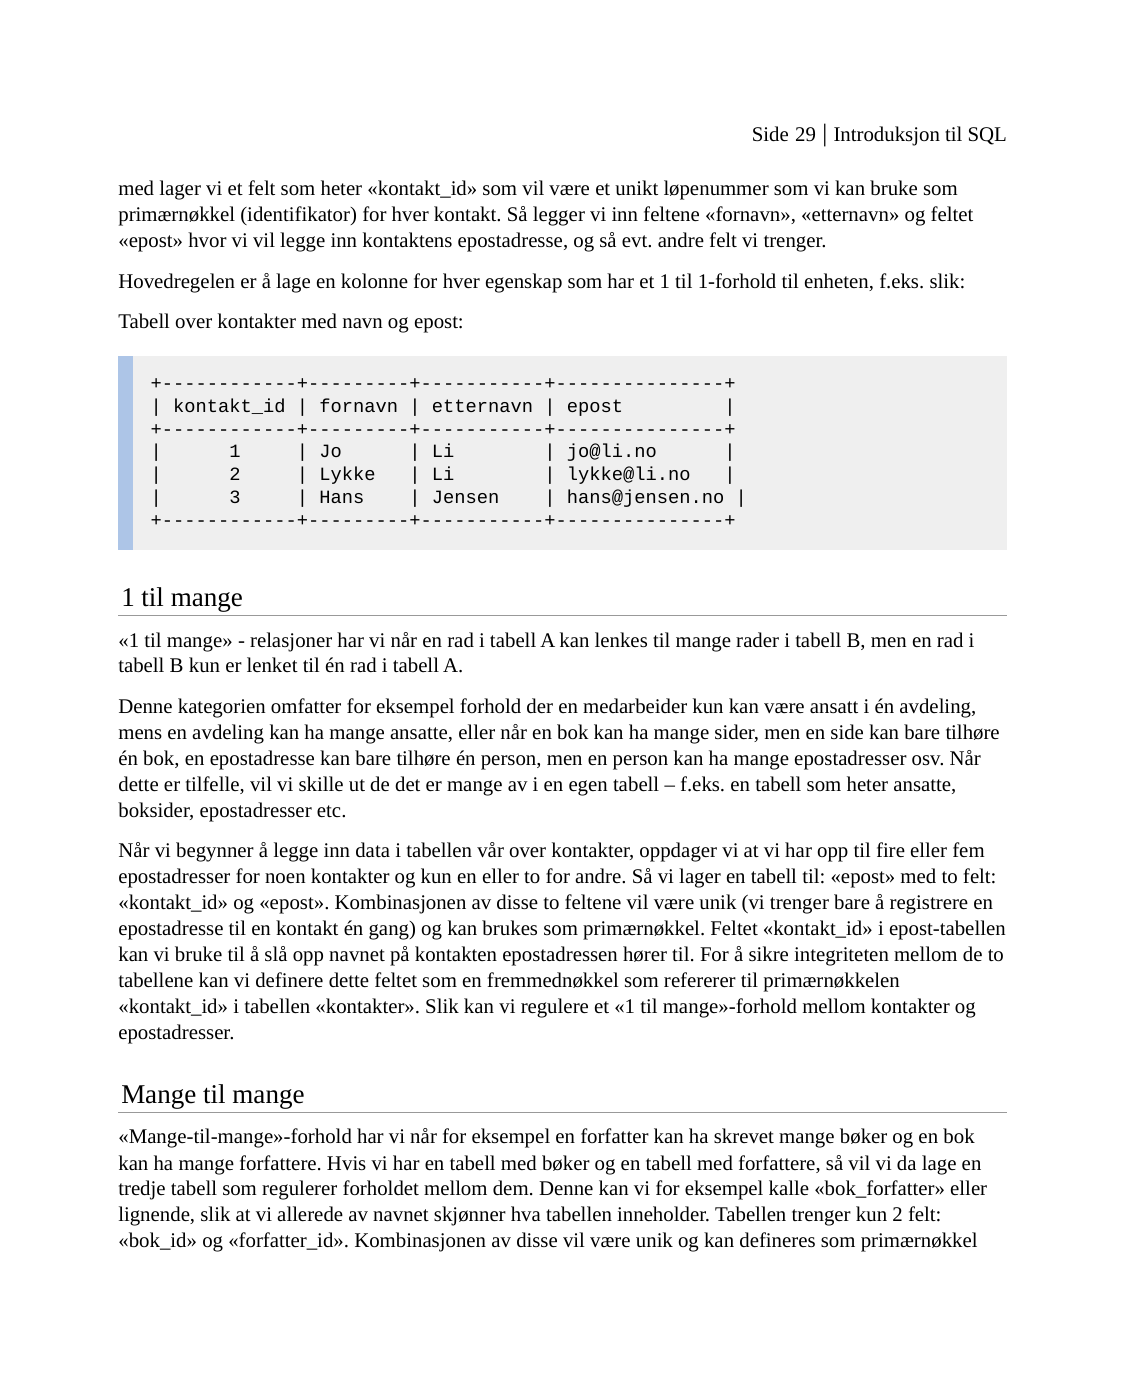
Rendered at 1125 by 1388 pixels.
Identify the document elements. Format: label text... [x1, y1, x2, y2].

text «1 til mange» - relasjoner har vi når en rad i tabell A kan lenkes til mange rader i tabell B, men en rad i tabell B kun er lenket til én rad i tabell A. [118, 627, 1007, 677]
text med lager vi et felt som heter «kontakt_id» som vil være et unikt løpenummer som vi kan bruke som primærnøkkel (identifikator) for hver kontakt. Så legger vi inn feltene «fornavn», «etternavn» og feltet «epost» hvor vi vil legge inn kontaktens epostadresse, og så evt. andre felt vi trenger. [118, 176, 1007, 252]
text Hovedregelen er å lage en kolonne for hver egenskap som har et 1 til 1-forhold til enheten, f.eks. slik: [118, 269, 1007, 293]
text Tabell over kontakter med navn og epost: [118, 309, 1007, 333]
text Når vi begynner å legge inn data i tabellen vår over kontakter, oppdager vi at vi har opp til fire eller fem epostadresser for noen kontakter og kun en eller to for andre. Så vi lager en tabell til: «epost» med to felt: «kontakt_id» og «epost». Kombinasjonen av disse to feltene vil være unik (vi trenger bare å registrere en epostadresse til en kontakt én gang) og kan brukes som primærnøkkel. Feltet «kontakt_id» i epost-tabellen kan vi bruke til å slå opp navnet på kontakten epostadressen hører til. For å sikre integriteten mellom de to tabellene kan vi definere dette feltet som en fremmednøkkel som refererer til primærnøkkelen «kontakt_id» i tabellen «kontakter». Slik kan vi regulere et «1 til mange»-forhold mellom kontakter og epostadresser. [118, 838, 1007, 1044]
subtitle Mange til mange [118, 1075, 1007, 1112]
text +------------+---------+-----------+---------------+ | kontakt_id | fornavn | etternavn | epost | +------------+---------+-----------+---------------+ | 1 | Jo | Li | jo@li.no | | 2 | Lykke | Li | lykke@li.no | | 3 | Hans | Jensen | hans@jensen.no | +------------+---------+-----------+---------------+ [133, 356, 1007, 550]
subtitle 1 til mange [118, 578, 1007, 615]
text «Mange-til-mange»-forhold har vi når for eksempel en forfatter kan ha skrevet mange bøker og en bok kan ha mange forfattere. Hvis vi har en tabell med bøker og en tabell med forfattere, så vil vi da lage en tredje tabell som regulerer forholdet mellom dem. Denne kan vi for eksempel kalle «bok_forfatter» eller lignende, slik at vi allerede av navnet skjønner hva tabellen inneholder. Tabellen trenger kun 2 felt: «bok_id» og «forfatter_id». Kombinasjonen av disse vil være unik og kan defineres som primærnøkkel [118, 1124, 1007, 1252]
text Denne kategorien omfatter for eksempel forhold der en medarbeider kun kan være ansatt i én avdeling, mens en avdeling kan ha mange ansatte, eller når en bok kan ha mange sider, men en side kan bare tilhøre én bok, en epostadresse kan bare tilhøre én person, men en person kan ha mange epostadresser osv. Når dette er tilfelle, vil vi skille ut de det er mange av i en egen tabell – f.eks. en tabell som heter ansatte, boksider, epostadresser etc. [118, 694, 1007, 822]
